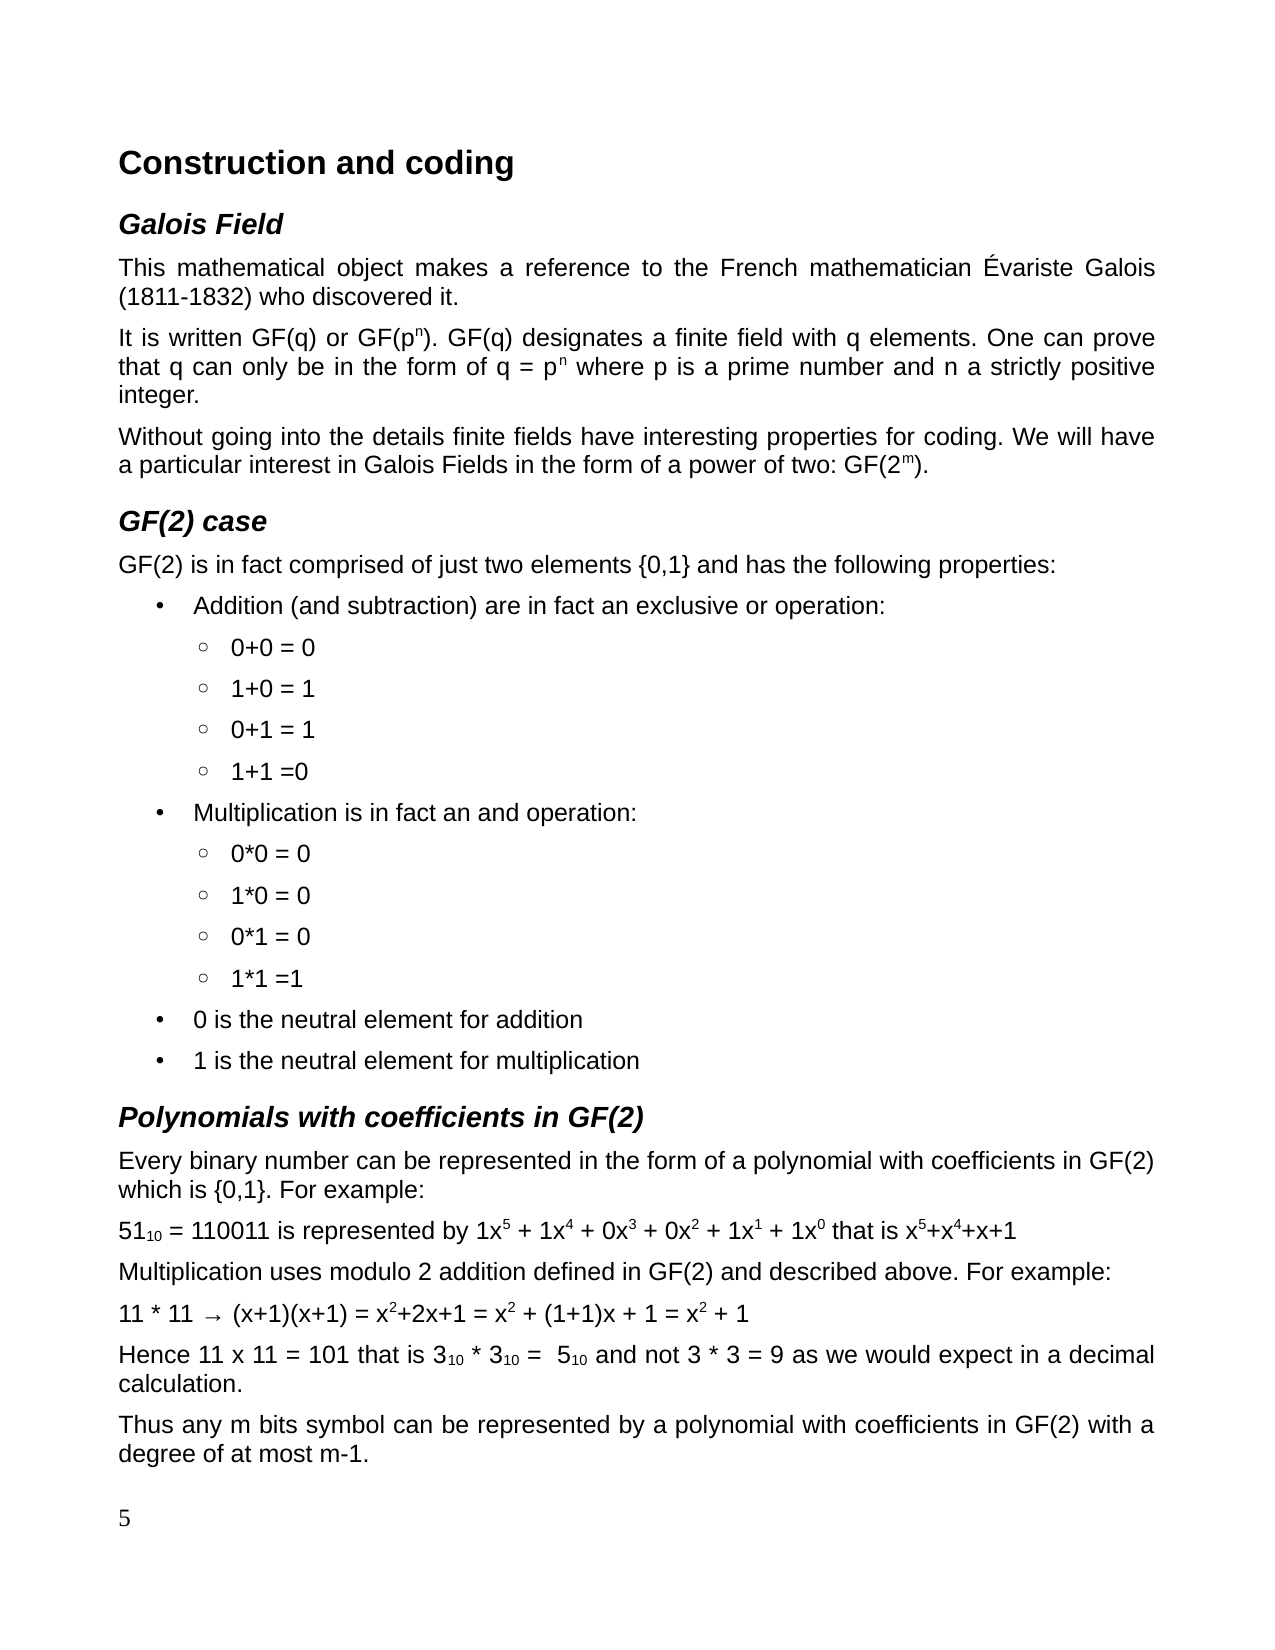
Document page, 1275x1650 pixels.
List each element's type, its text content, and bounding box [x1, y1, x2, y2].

list Multiplication is in fact an and operation: [156, 798, 1157, 827]
text This mathematical object makes a reference to the French mathematician Évariste Galois (1811-1832) who discovered it. [118, 253, 1157, 310]
list 1 is the neutral element for multiplication [156, 1046, 1157, 1075]
list 0*1 = 0 [193, 922, 1157, 951]
text 11 * 11 → (x+1)(x+1) = x2+2x+1 = x2 + (1+1)x + 1 = x2 + 1 [118, 1299, 1157, 1327]
subtitle Construction and coding [118, 143, 1157, 182]
list 0+0 = 0 [193, 633, 1157, 662]
subtitle Galois Field [118, 207, 1157, 240]
list 0*0 = 0 [193, 839, 1157, 868]
list 0+1 = 1 [193, 715, 1157, 744]
subtitle GF(2) case [118, 504, 1157, 538]
text 5110 = 110011 is represented by 1x5 + 1x4 + 0x3 + 0x2 + 1x1 + 1x0 that is x5+x4+x+1 [118, 1216, 1157, 1245]
text Hence 11 x 11 = 101 that is 310 * 310 = 510 and not 3 * 3 = 9 as we would expect in a decimal calculation. [118, 1340, 1157, 1397]
list 1*0 = 0 [193, 881, 1157, 910]
subtitle Polynomials with coefficients in GF(2) [118, 1100, 1157, 1134]
text Thus any m bits symbol can be represented by a polynomial with coefficients in GF(2) with a degree of at most m-1. [118, 1410, 1157, 1467]
list 1*1 =1 [193, 963, 1157, 992]
text Multiplication uses modulo 2 addition defined in GF(2) and described above. For example: [118, 1257, 1157, 1286]
list 1+1 =0 [193, 757, 1157, 786]
text Every binary number can be represented in the form of a polynomial with coefficients in GF(2) which is {0,1}. For example: [118, 1146, 1157, 1204]
list Addition (and subtraction) are in fact an exclusive or operation: [156, 591, 1157, 620]
text GF(2) is in fact comprised of just two elements {0,1} and has the following properties: [118, 550, 1157, 579]
text Without going into the details finite fields have interesting properties for coding. We will have a particular interest in Galois Fields in the form of a power of two: GF(2m). [118, 422, 1157, 479]
list 0 is the neutral element for addition [156, 1005, 1157, 1034]
text It is written GF(q) or GF(pn). GF(q) designates a finite field with q elements. One can prove that q can only be in the form of q = pn where p is a prime number and n a strictly positive integer. [118, 323, 1157, 409]
list 1+0 = 1 [193, 674, 1157, 703]
